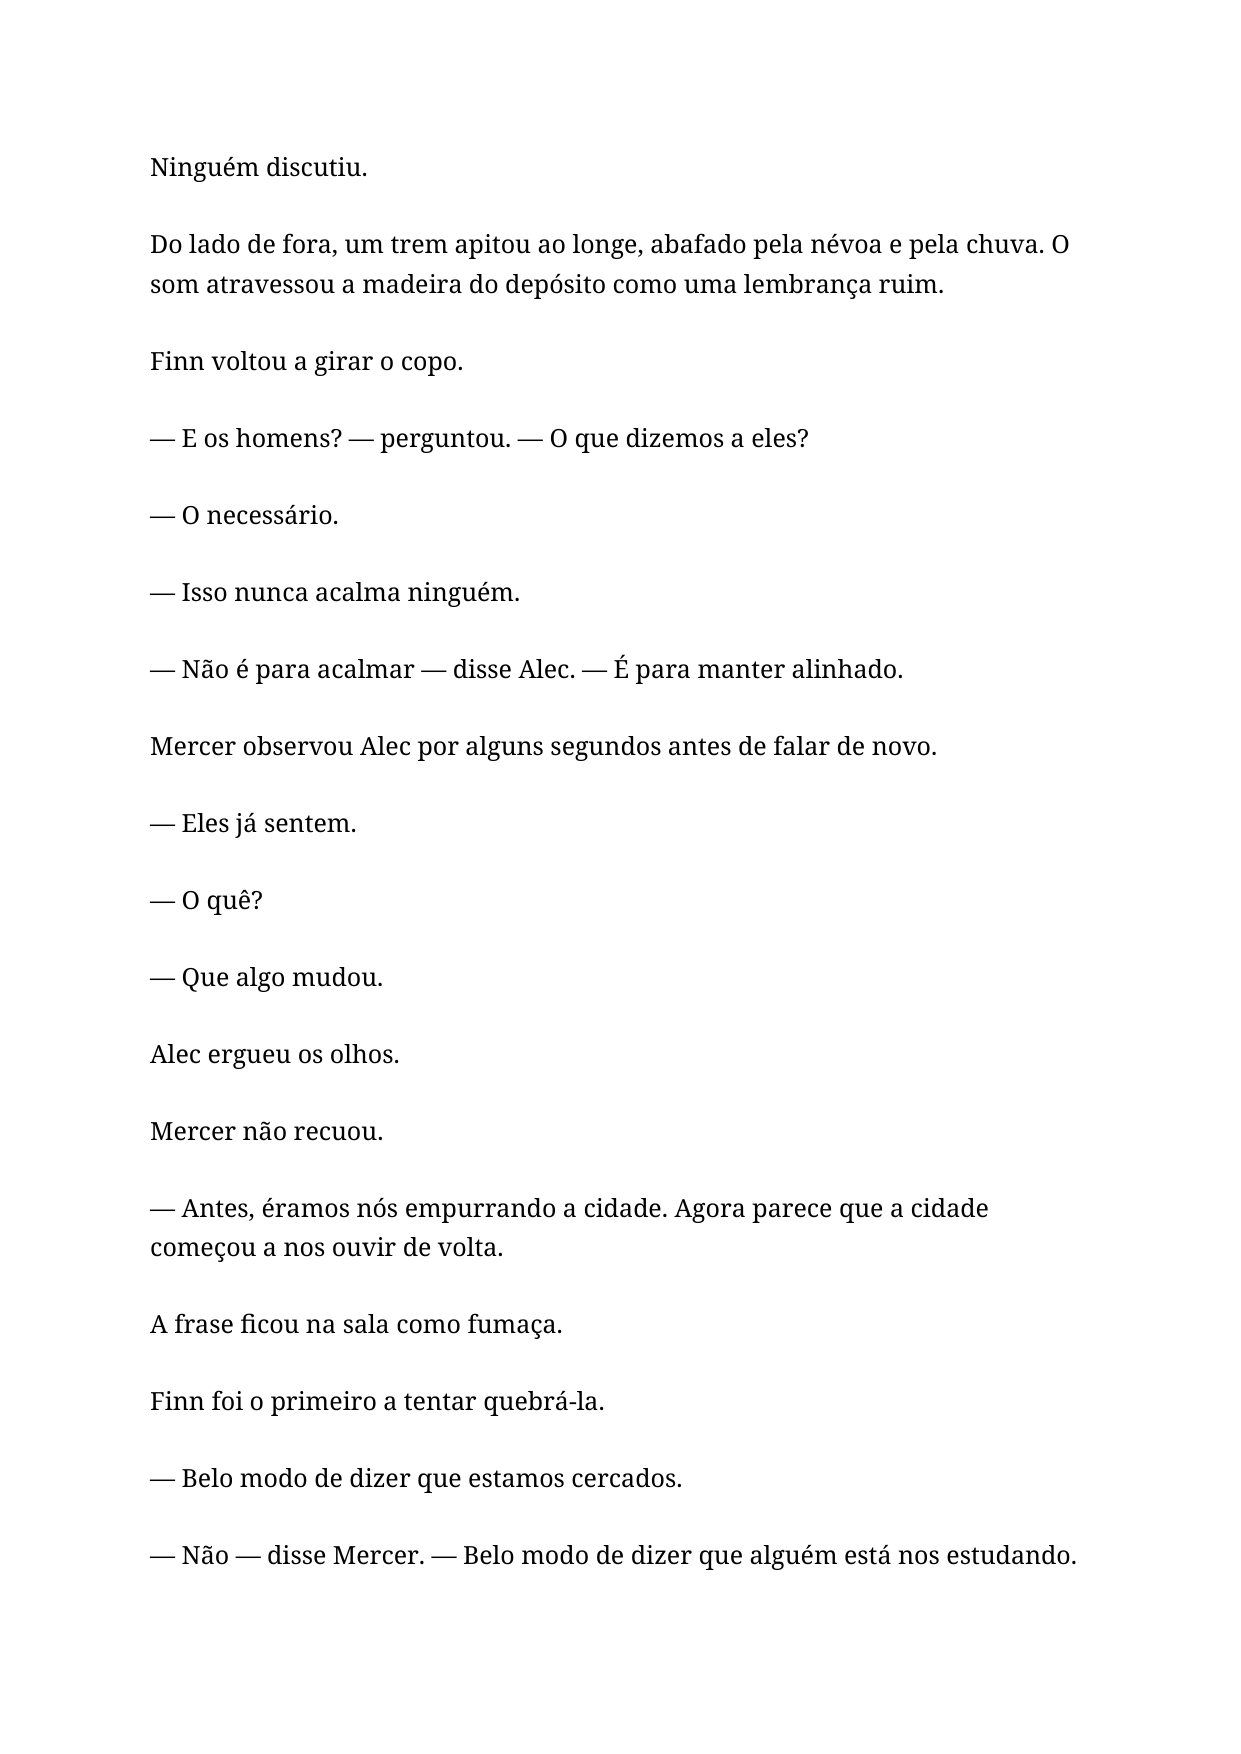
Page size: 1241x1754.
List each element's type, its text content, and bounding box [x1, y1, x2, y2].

text Mercer observou Alec por alguns segundos antes de falar de novo. [150, 728, 1090, 762]
text — O necessário. [150, 497, 1090, 531]
text — Isso nunca acalma ninguém. [150, 574, 1090, 608]
text — Não é para acalmar — disse Alec. — É para manter alinhado. [150, 651, 1090, 685]
text — O quê? [150, 882, 1090, 916]
text Finn foi o primeiro a tentar quebrá-la. [150, 1384, 1090, 1418]
text Finn voltou a girar o copo. [150, 343, 1090, 377]
text Mercer não recuou. [150, 1113, 1090, 1147]
text — E os homens? — perguntou. — O que dizemos a eles? [150, 420, 1090, 454]
text — Eles já sentem. [150, 805, 1090, 839]
text Alec ergueu os olhos. [150, 1036, 1090, 1070]
text — Belo modo de dizer que estamos cercados. [150, 1461, 1090, 1495]
text A frase ficou na sala como fumaça. [150, 1307, 1090, 1341]
text — Não — disse Mercer. — Belo modo de dizer que alguém está nos estudando. [150, 1538, 1090, 1572]
text Do lado de fora, um trem apitou ao longe, abafado pela névoa e pela chuva. O som atravessou a madeira do depósito como uma lembrança ruim. [150, 227, 1090, 301]
text Ninguém discutiu. [150, 150, 1090, 184]
text — Que algo mudou. [150, 959, 1090, 993]
text — Antes, éramos nós empurrando a cidade. Agora parece que a cidade começou a nos ouvir de volta. [150, 1190, 1090, 1264]
